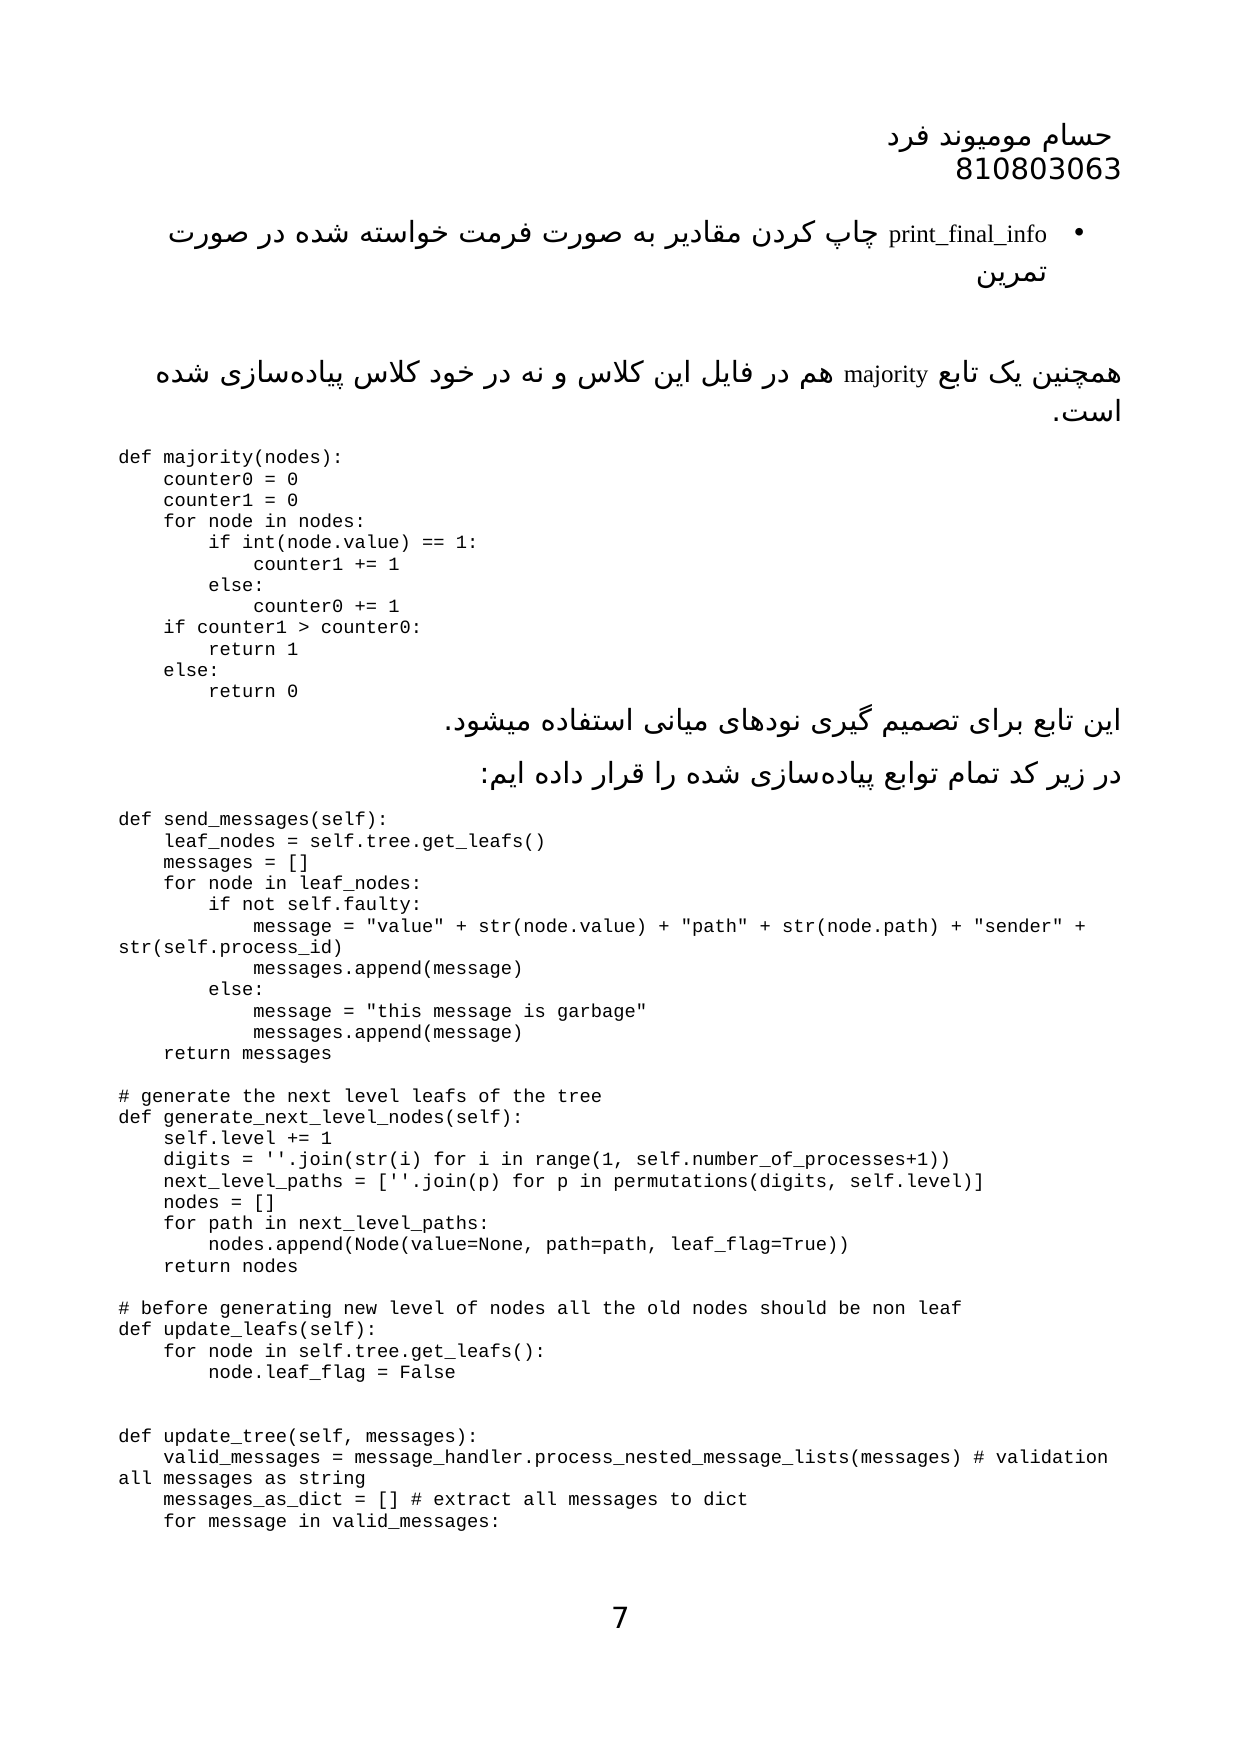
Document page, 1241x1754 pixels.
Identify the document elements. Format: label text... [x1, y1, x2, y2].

text counter1 = 0 [118, 491, 1122, 512]
text def majority(nodes): [118, 448, 1122, 469]
text def update_leafs(self): [118, 1320, 1122, 1341]
text for message in valid_messages: [118, 1511, 1122, 1533]
text return messages [118, 1044, 1122, 1065]
text counter0 = 0 [118, 469, 1122, 491]
text node.leaf_flag = False [118, 1363, 1122, 1384]
text for node in nodes: [118, 512, 1122, 533]
text def update_tree(self, messages): [118, 1426, 1122, 1448]
text leaf_nodes = self.tree.get_leafs() [118, 831, 1122, 853]
text همچنین یک تابع majority هم در فایل این کلاس و نه در خود کلاس پیاده‌سازی شده است. [118, 356, 1122, 428]
text else: [118, 661, 1122, 682]
text for node in leaf_nodes: [118, 874, 1122, 895]
text return 1 [118, 639, 1122, 661]
text return nodes [118, 1256, 1122, 1278]
text messages_as_dict = [] # extract all messages to dict [118, 1490, 1122, 1511]
text messages = [] [118, 853, 1122, 874]
text return 0 [118, 682, 1122, 703]
text counter1 += 1 [118, 554, 1122, 576]
text self.level += 1 [118, 1129, 1122, 1150]
text digits = ''.join(str(i) for i in range(1, self.number_of_processes+1)) [118, 1150, 1122, 1171]
text def send_messages(self): [118, 810, 1122, 831]
text nodes.append(Node(value=None, path=path, leaf_flag=True)) [118, 1235, 1122, 1256]
text if counter1 > counter0: [118, 618, 1122, 639]
text for path in next_level_paths: [118, 1214, 1122, 1235]
text # generate the next level leafs of the tree [118, 1086, 1122, 1108]
text این تابع برای تصمیم گیری نودهای میانی استفاده میشود. [118, 703, 1122, 737]
text messages.append(message) [118, 959, 1122, 980]
text message = "this message is garbage" [118, 1001, 1122, 1023]
text # before generating new level of nodes all the old nodes should be non leaf [118, 1299, 1122, 1320]
text if not self.faulty: [118, 895, 1122, 916]
text def generate_next_level_nodes(self): [118, 1108, 1122, 1129]
text next_level_paths = [''.join(p) for p in permutations(digits, self.level)] [118, 1171, 1122, 1193]
text counter0 += 1 [118, 597, 1122, 618]
text else: [118, 980, 1122, 1001]
text message = "value" + str(node.value) + "path" + str(node.path) + "sender" + str(self.process_id) [118, 916, 1122, 959]
text nodes = [] [118, 1193, 1122, 1214]
text messages.append(message) [118, 1023, 1122, 1044]
text valid_messages = message_handler.process_nested_message_lists(messages) # validation all messages as string [118, 1448, 1122, 1490]
list print_final_info چاپ کردن مقادیر به صورت فرمت خواسته شده در صورت تمرین [118, 216, 1084, 288]
text if int(node.value) == 1: [118, 533, 1122, 554]
text در زیر کد تمام توابع پیاده‌سازی شده را قرار داده ایم: [118, 757, 1122, 791]
text for node in self.tree.get_leafs(): [118, 1341, 1122, 1363]
text else: [118, 576, 1122, 597]
